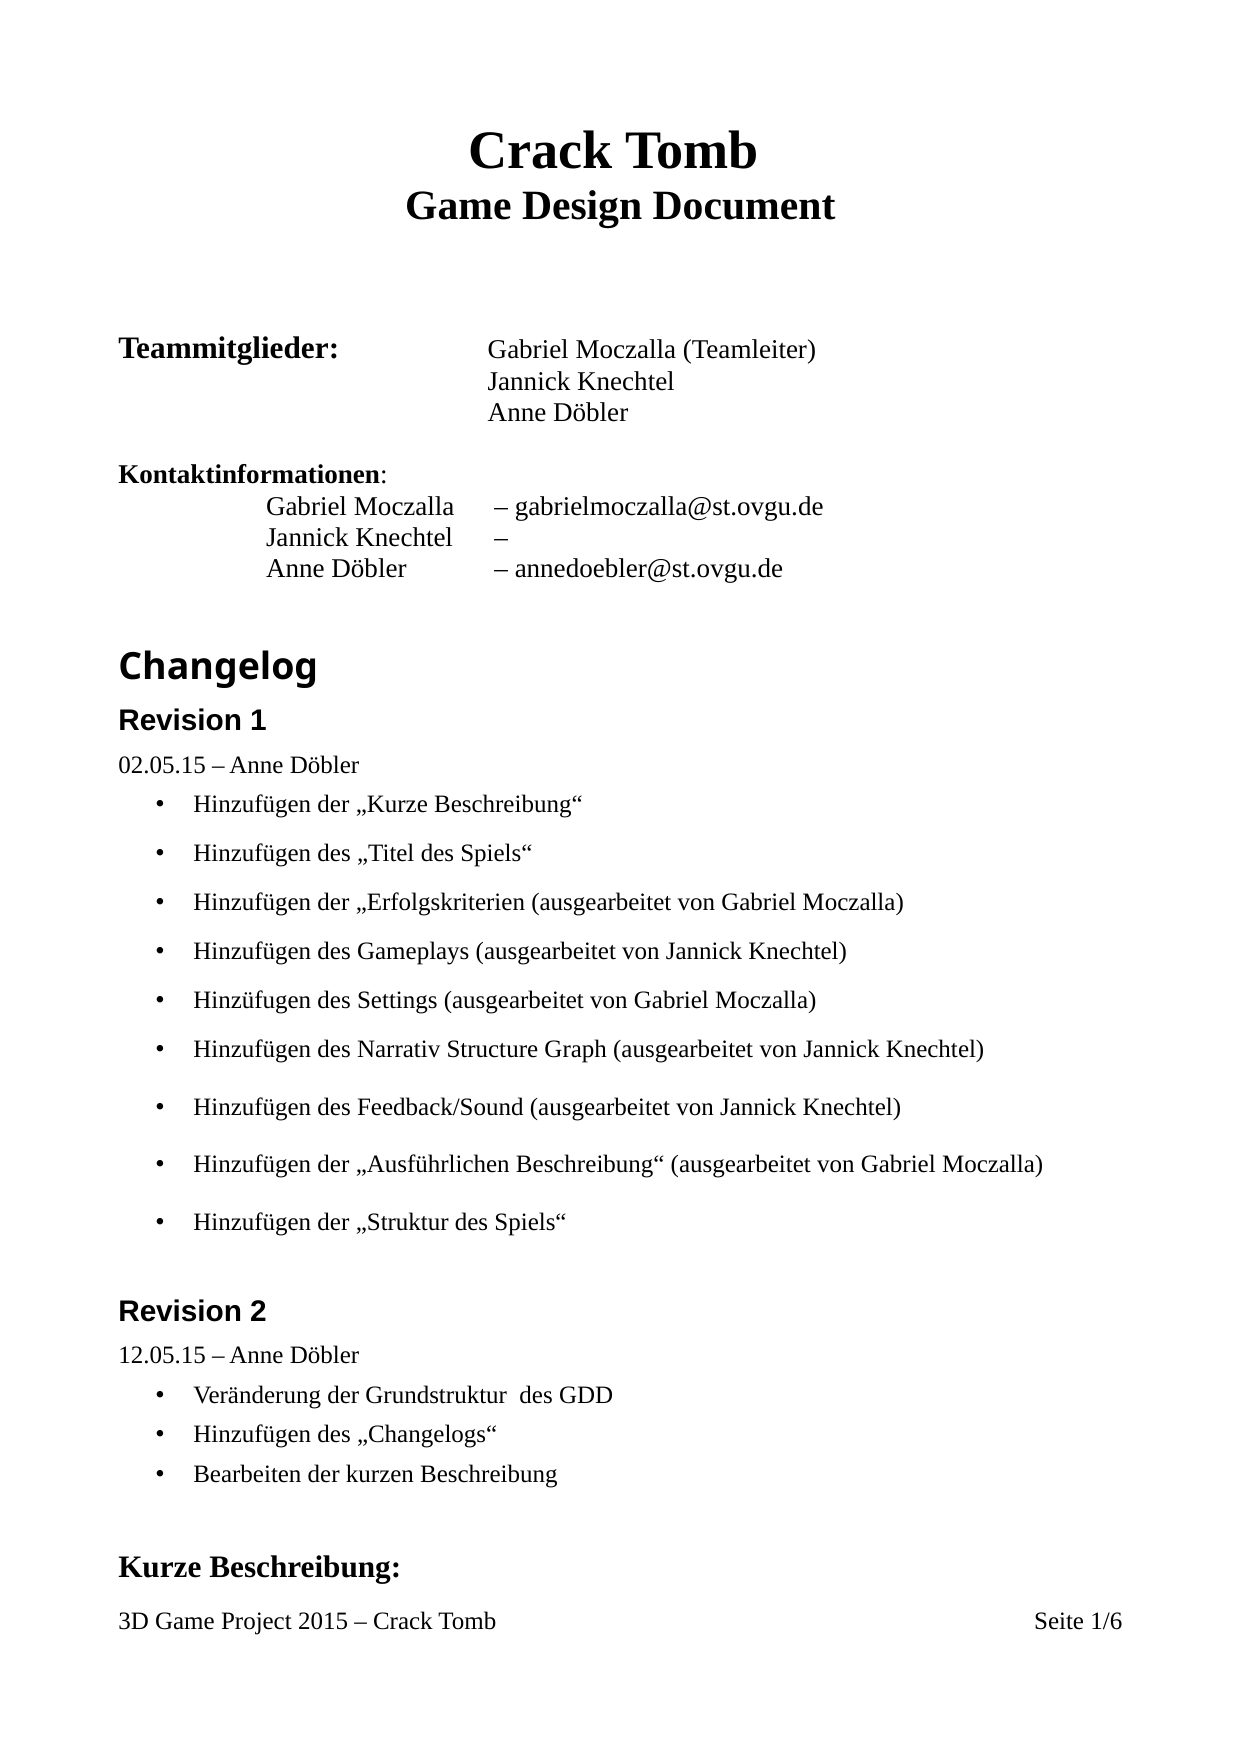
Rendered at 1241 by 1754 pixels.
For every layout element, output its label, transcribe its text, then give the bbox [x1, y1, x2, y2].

list Hinzufügen des „Titel des Spiels“ [156, 838, 1122, 867]
subtitle Changelog [118, 639, 1122, 690]
text Gabriel Moczalla – gabrielmoczalla@st.ovgu.de [118, 489, 1122, 521]
text Kurze Beschreibung: [118, 1548, 1122, 1584]
text 02.05.15 – Anne Döbler [118, 750, 1122, 778]
text Teammitglieder: Gabriel Moczalla (Teamleiter) [118, 329, 1122, 365]
text Crack Tomb [118, 118, 1122, 180]
list Hinzufügen der „Struktur des Spiels“ [156, 1207, 1122, 1236]
text Game Design Document [118, 180, 1122, 228]
list Veränderung der Grundstruktur des GDD [156, 1380, 1122, 1409]
text Kontaktinformationen: [118, 458, 1122, 489]
list Hinzufügen der „Kurze Beschreibung“ [156, 789, 1122, 818]
list Hinzufügen des Narrativ Structure Graph (ausgearbeitet von Jannick Knechtel) [156, 1034, 1122, 1063]
list Hinzufügen des „Changelogs“ [156, 1419, 1122, 1448]
list Hinzüfugen des Settings (ausgearbeitet von Gabriel Moczalla) [156, 986, 1122, 1014]
list Hinzufügen des Gameplays (ausgearbeitet von Jannick Knechtel) [156, 936, 1122, 965]
list Hinzufügen des Feedback/Sound (ausgearbeitet von Jannick Knechtel) [156, 1092, 1122, 1121]
list Hinzufügen der „Ausführlichen Beschreibung“ (ausgearbeitet von Gabriel Moczalla) [156, 1149, 1122, 1178]
text Jannick Knechtel – [118, 521, 1122, 552]
text Jannick Knechtel [118, 365, 1122, 396]
list Hinzufügen der „Erfolgskriterien (ausgearbeitet von Gabriel Moczalla) [156, 887, 1122, 916]
text Revision 1 [118, 703, 1122, 737]
text Anne Döbler – annedoebler@st.ovgu.de [118, 552, 1122, 583]
text 12.05.15 – Anne Döbler [118, 1340, 1122, 1369]
list Bearbeiten der kurzen Beschreibung [156, 1459, 1122, 1488]
text Anne Döbler [118, 396, 1122, 427]
text Revision 2 [118, 1293, 1122, 1327]
